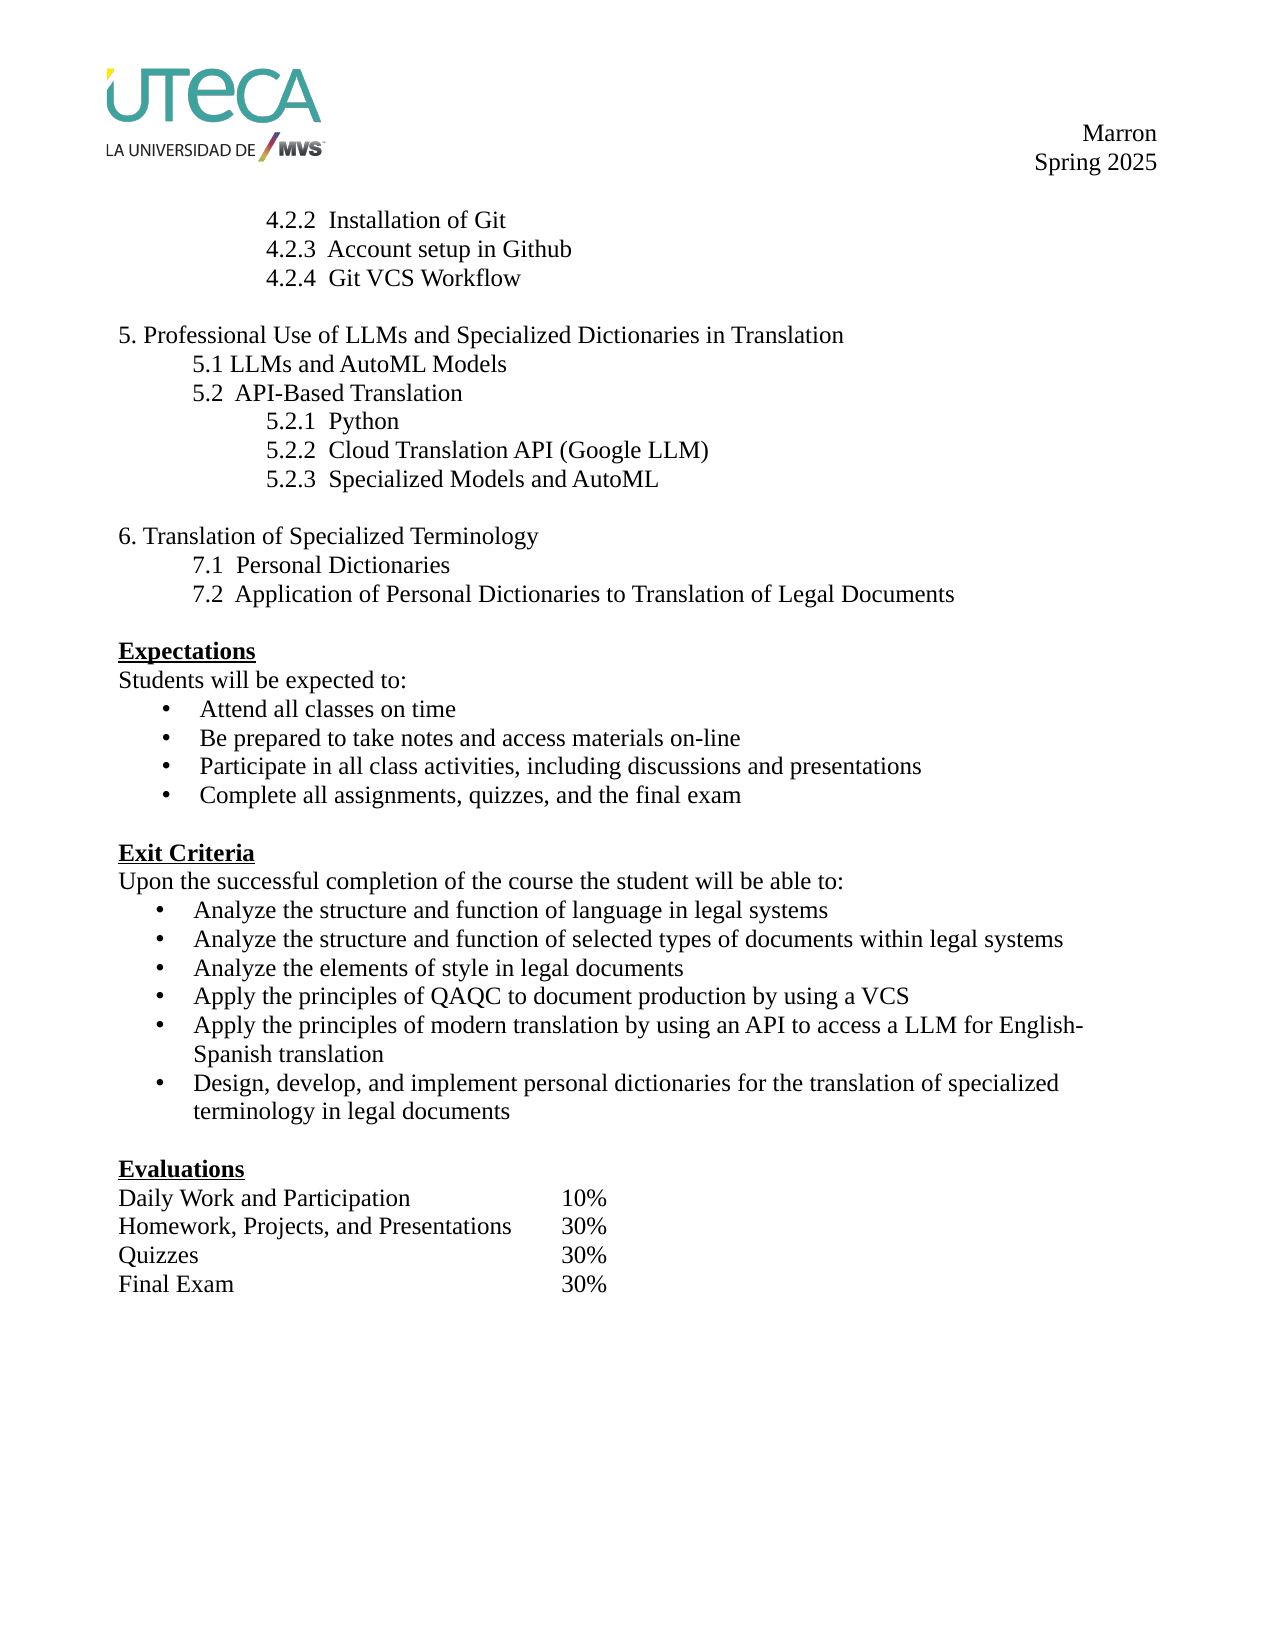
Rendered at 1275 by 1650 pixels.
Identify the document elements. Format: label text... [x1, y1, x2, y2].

list Be prepared to take notes and access materials on-line [162, 723, 1157, 751]
text 5.2.2 Cloud Translation API (Google LLM) [266, 435, 1157, 464]
text Expectations [118, 636, 1157, 665]
text Quizzes 30% [118, 1240, 1157, 1269]
list Analyze the structure and function of language in legal systems [156, 895, 1157, 924]
text 5.2 API-Based Translation [192, 378, 1157, 406]
text 4.2.3 Account setup in Github [266, 234, 1157, 263]
list Complete all assignments, quizzes, and the final exam [162, 780, 1157, 809]
list Attend all classes on time [162, 694, 1157, 723]
list Analyze the elements of style in legal documents [156, 953, 1157, 981]
list Design, develop, and implement personal dictionaries for the translation of specialized terminology in legal documents [156, 1068, 1157, 1125]
text Upon the successful completion of the course the student will be able to: [118, 866, 1157, 895]
text 5.2.3 Specialized Models and AutoML [266, 464, 1157, 493]
text Students will be expected to: [118, 665, 1157, 694]
text 5. Professional Use of LLMs and Specialized Dictionaries in Translation [118, 320, 1157, 349]
picture [104, 64, 328, 166]
list Apply the principles of QAQC to document production by using a VCS [156, 981, 1157, 1010]
text 6. Translation of Specialized Terminology [118, 521, 1157, 550]
list Participate in all class activities, including discussions and presentations [162, 751, 1157, 780]
text 5.2.1 Python [266, 406, 1157, 435]
text 7.2 Application of Personal Dictionaries to Translation of Legal Documents [192, 579, 1157, 608]
text 4.2.4 Git VCS Workflow [266, 263, 1157, 291]
list Analyze the structure and function of selected types of documents within legal systems [156, 924, 1157, 953]
list Apply the principles of modern translation by using an API to access a LLM for English-Spanish translation [156, 1010, 1157, 1068]
text Daily Work and Participation 10% [118, 1183, 1157, 1211]
text 5.1 LLMs and AutoML Models [192, 349, 1157, 378]
text Homework, Projects, and Presentations 30% [118, 1211, 1157, 1240]
text Final Exam 30% [118, 1269, 1157, 1298]
text Evaluations [118, 1154, 1157, 1183]
text 7.1 Personal Dictionaries [192, 550, 1157, 579]
text 4.2.2 Installation of Git [266, 205, 1157, 234]
text Exit Criteria [118, 838, 1157, 866]
